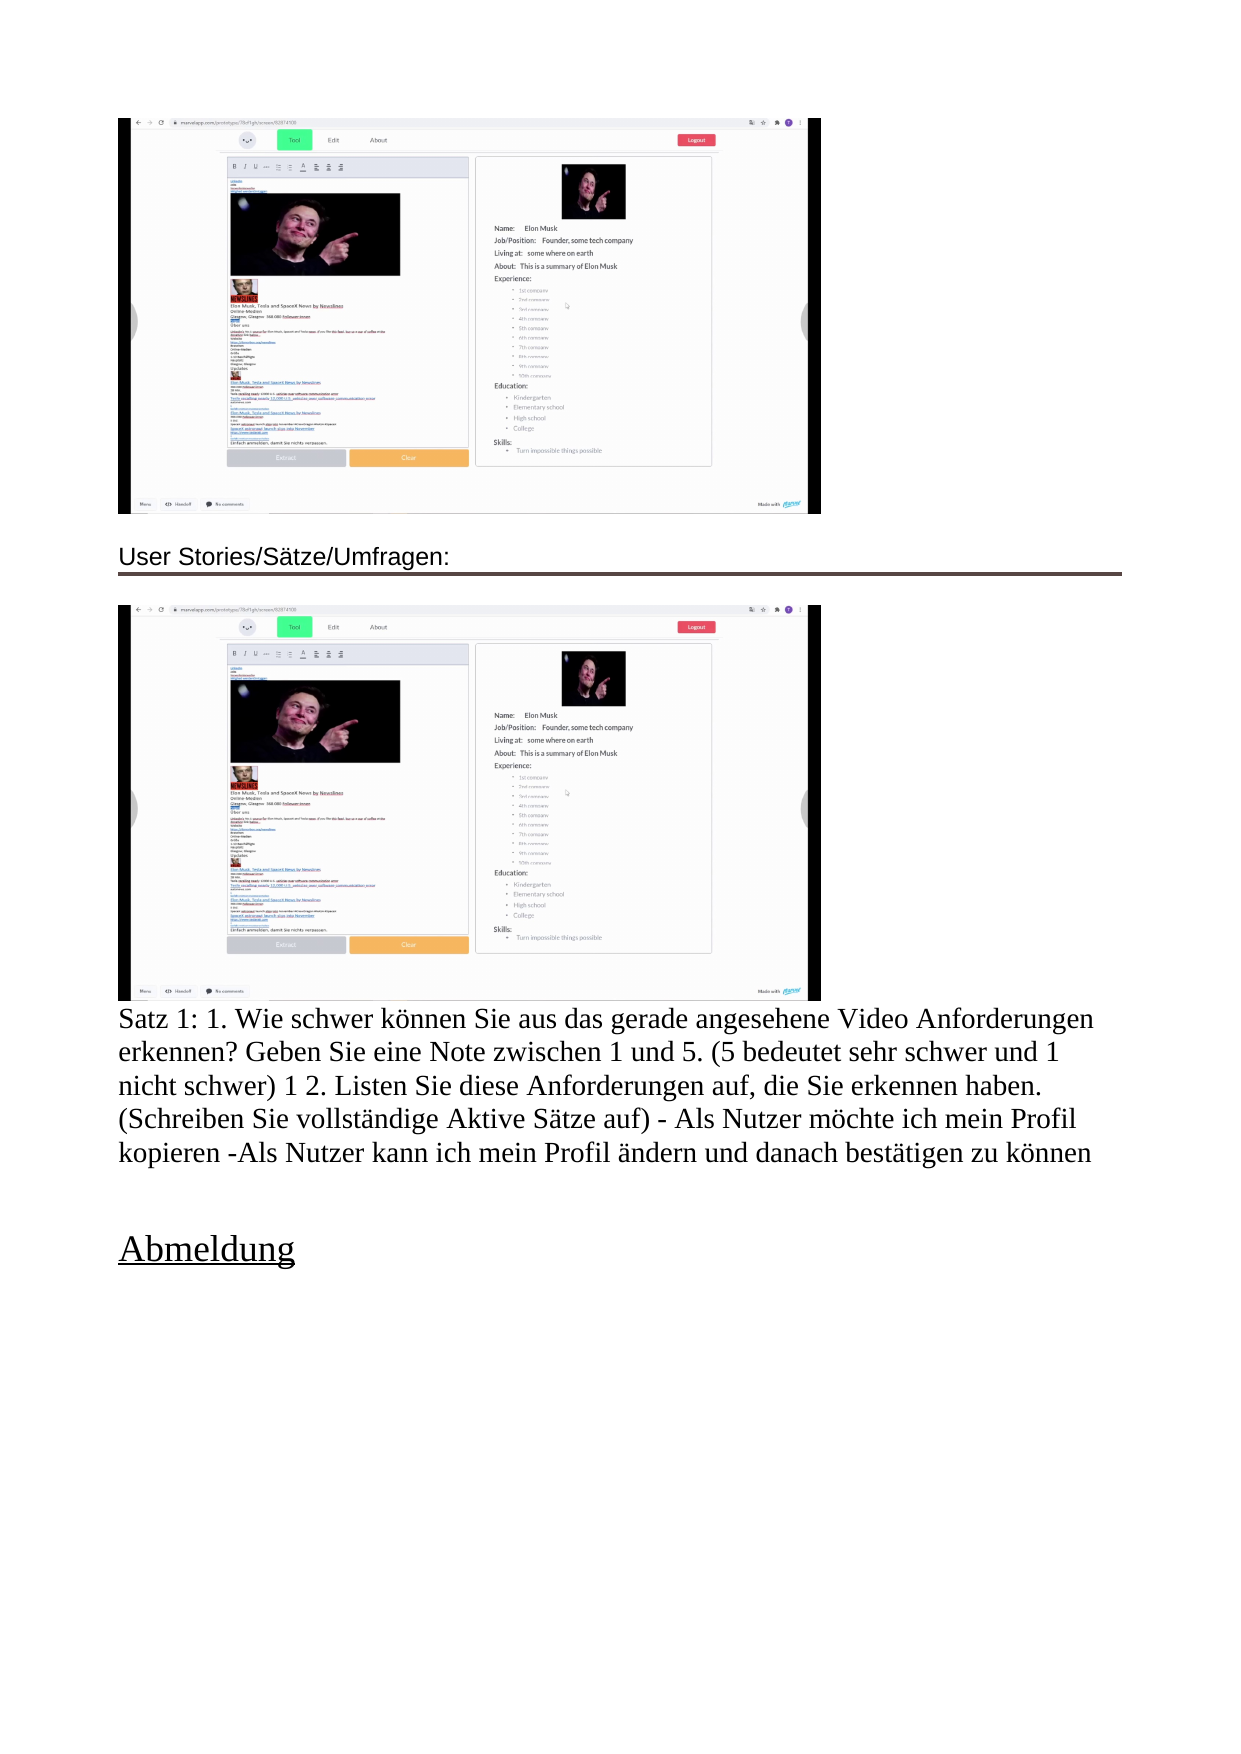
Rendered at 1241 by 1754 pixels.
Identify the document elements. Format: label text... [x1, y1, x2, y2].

text Satz 1: 1. Wie schwer können Sie aus das gerade angesehene Video Anforderungen erkennen? Geben Sie eine Note zwischen 1 und 5. (5 bedeutet sehr schwer und 1 nicht schwer) 1 2. Listen Sie diese Anforderungen auf, die Sie erkennen haben. (Schreiben Sie vollständige Aktive Sätze auf) - Als Nutzer möchte ich mein Profil kopieren -Als Nutzer kann ich mein Profil ändern und danach bestätigen zu können [118, 1001, 1122, 1169]
text User Stories/Sätze/Umfragen: [118, 542, 1122, 572]
picture [118, 118, 821, 514]
picture [118, 605, 821, 1001]
subtitle Abmeldung [118, 1226, 1122, 1269]
